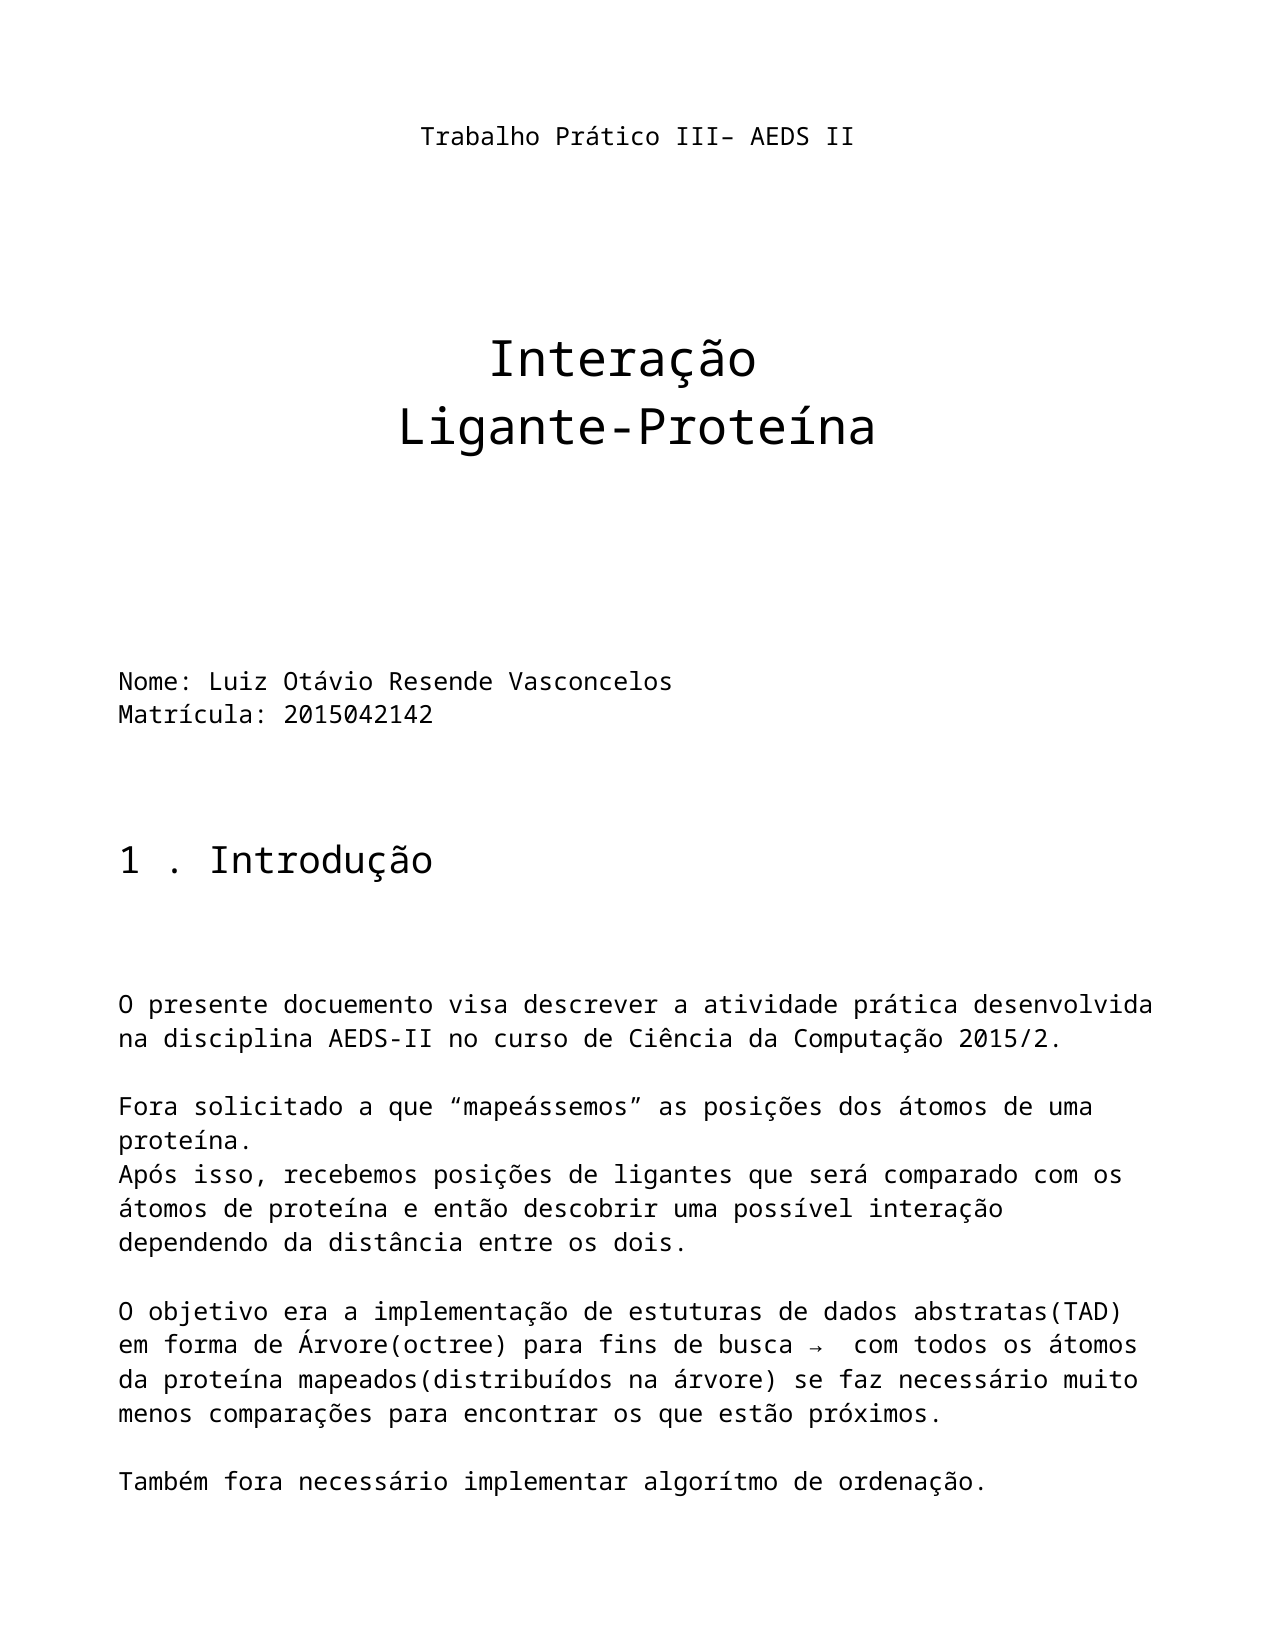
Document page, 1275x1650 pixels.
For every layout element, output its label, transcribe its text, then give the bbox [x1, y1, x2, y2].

text Ligante-Proteína [118, 391, 1157, 459]
text Após isso, recebemos posições de ligantes que será comparado com os átomos de proteína e então descobrir uma possível interação dependendo da distância entre os dois. [118, 1157, 1157, 1259]
text O objetivo era a implementação de estuturas de dados abstratas(TAD) em forma de Árvore(octree) para fins de busca → com todos os átomos da proteína mapeados(distribuídos na árvore) se faz necessário muito menos comparações para encontrar os que estão próximos. [118, 1293, 1157, 1429]
text Trabalho Prático III– AEDS II [118, 118, 1157, 152]
text Nome: Luiz Otávio Resende Vasconcelos [118, 663, 1157, 697]
text 1 . Introdução [118, 833, 1157, 884]
text Matrícula: 2015042142 [118, 697, 1157, 731]
text Fora solicitado a que “mapeássemos” as posições dos átomos de uma proteína. [118, 1089, 1157, 1157]
text O presente docuemento visa descrever a atividade prática desenvolvida na disciplina AEDS-II no curso de Ciência da Computação 2015/2. [118, 987, 1157, 1055]
text Interação [118, 322, 1157, 391]
text Também fora necessário implementar algorítmo de ordenação. [118, 1463, 1157, 1497]
